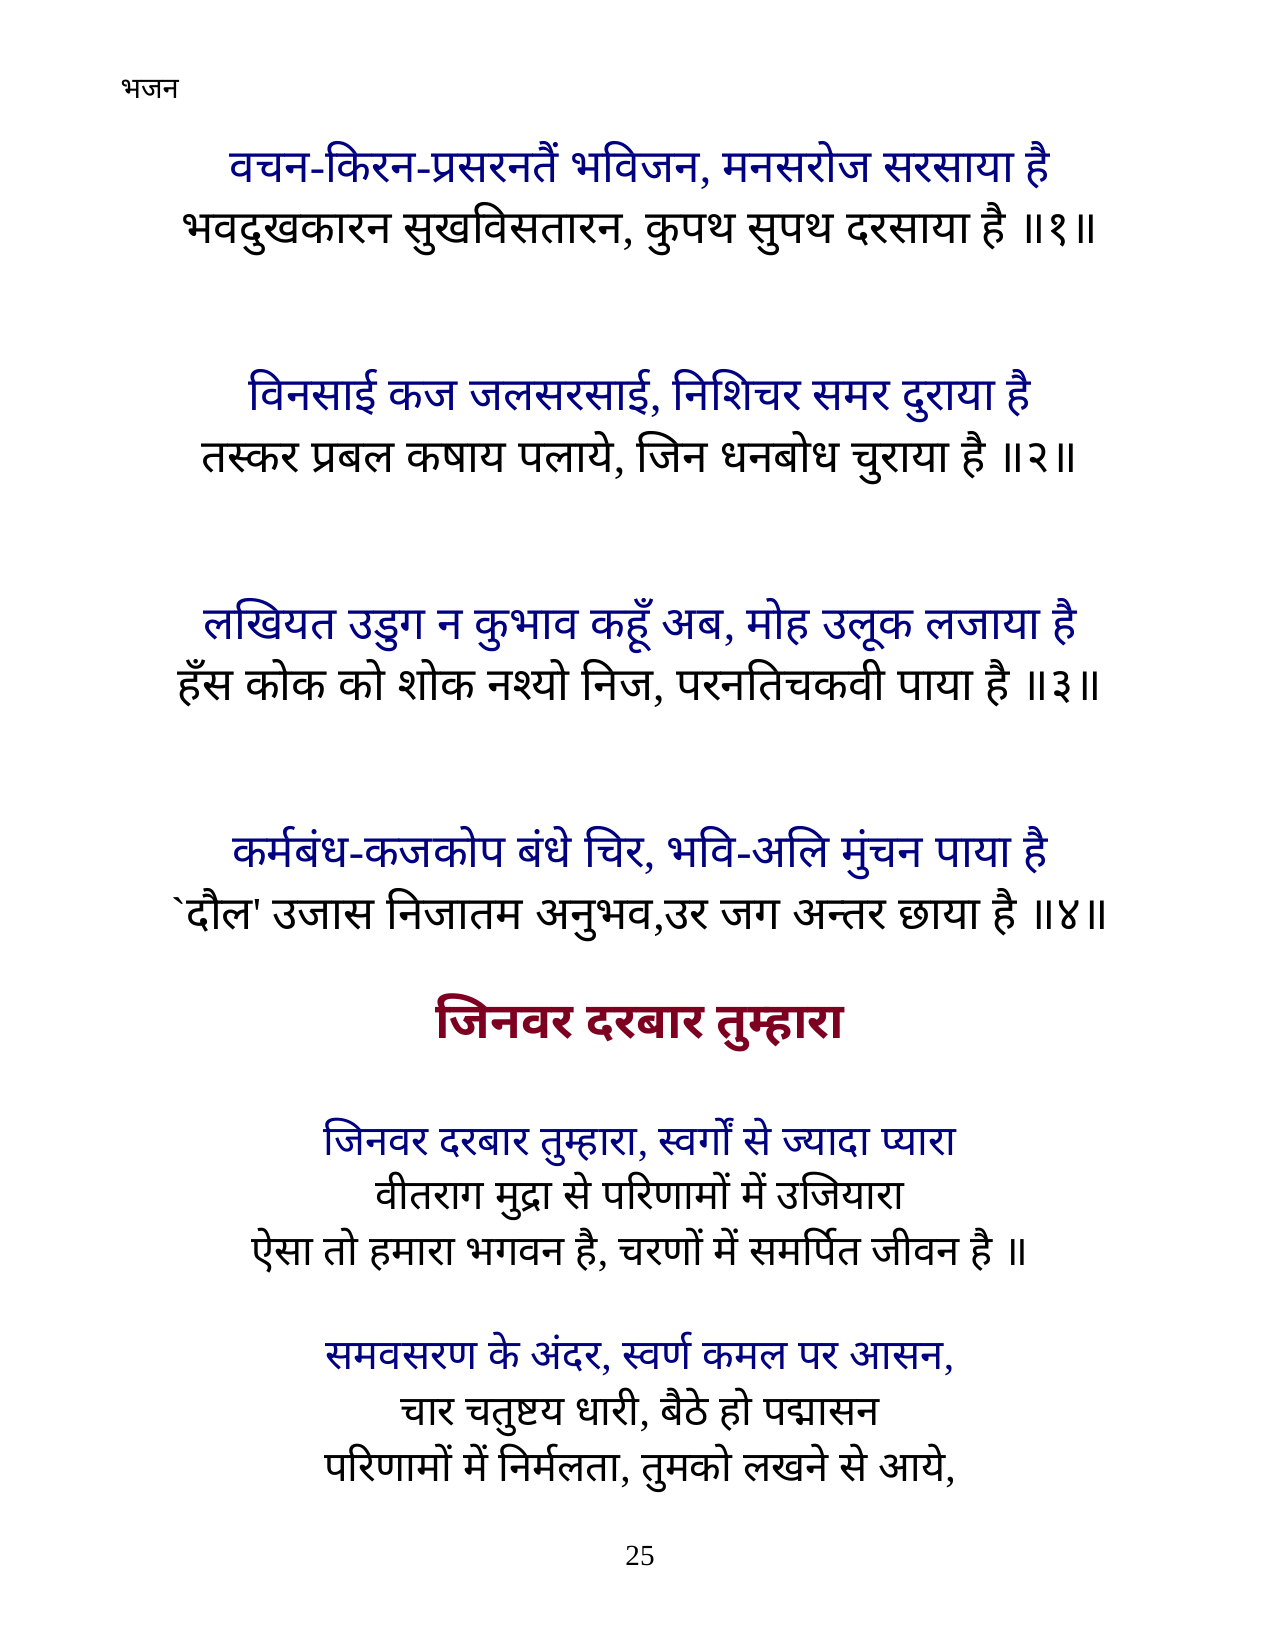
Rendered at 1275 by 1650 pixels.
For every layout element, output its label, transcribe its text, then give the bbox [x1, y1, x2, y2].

text ऐसा तो हमारा भगवन है, चरणों में समर्पित जीवन है ॥ [83, 1227, 1196, 1283]
text विनसाई कज जलसरसाई, निशिचर समर दुराया है [83, 368, 1196, 429]
text चार चतुष्टय धारी, बैठे हो पद्मासन [83, 1387, 1196, 1443]
text जिनवर दरबार तुम्हारा, स्वर्गों से ज्यादा प्यारा [83, 1116, 1196, 1172]
text तस्कर प्रबल कषाय पलाये, जिन धनबोध चुराया है ॥२॥ [83, 429, 1196, 491]
text `दौल' उजास निजातम अनुभव,उर जग अन्तर छाया है ॥४॥ [83, 886, 1196, 948]
text वीतराग मुद्रा से परिणामों में उजियारा [83, 1172, 1196, 1227]
text कर्मबंध-कजकोप बंधे चिर, भवि-अलि मुंचन पाया है [83, 825, 1196, 886]
text समवसरण के अंदर, स्वर्ण कमल पर आसन, [83, 1331, 1196, 1387]
text जिनवर दरबार तुम्हारा [83, 993, 1196, 1059]
text परिणामों में निर्मलता, तुमको लखने से आये, [83, 1443, 1196, 1499]
text भवदुखकारन सुखविसतारन, कुपथ सुपथ दरसाया है ॥१॥ [83, 201, 1196, 262]
text हँस कोक को शोक नश्यो निज, परनतिचकवी पाया है ॥३॥ [83, 658, 1196, 719]
text लखियत उडुग न कुभाव कहूँ अब, मोह उलूक लजाया है [83, 596, 1196, 658]
text वचन-किरन-प्रसरनतैं भविजन, मनसरोज सरसाया है [83, 139, 1196, 201]
